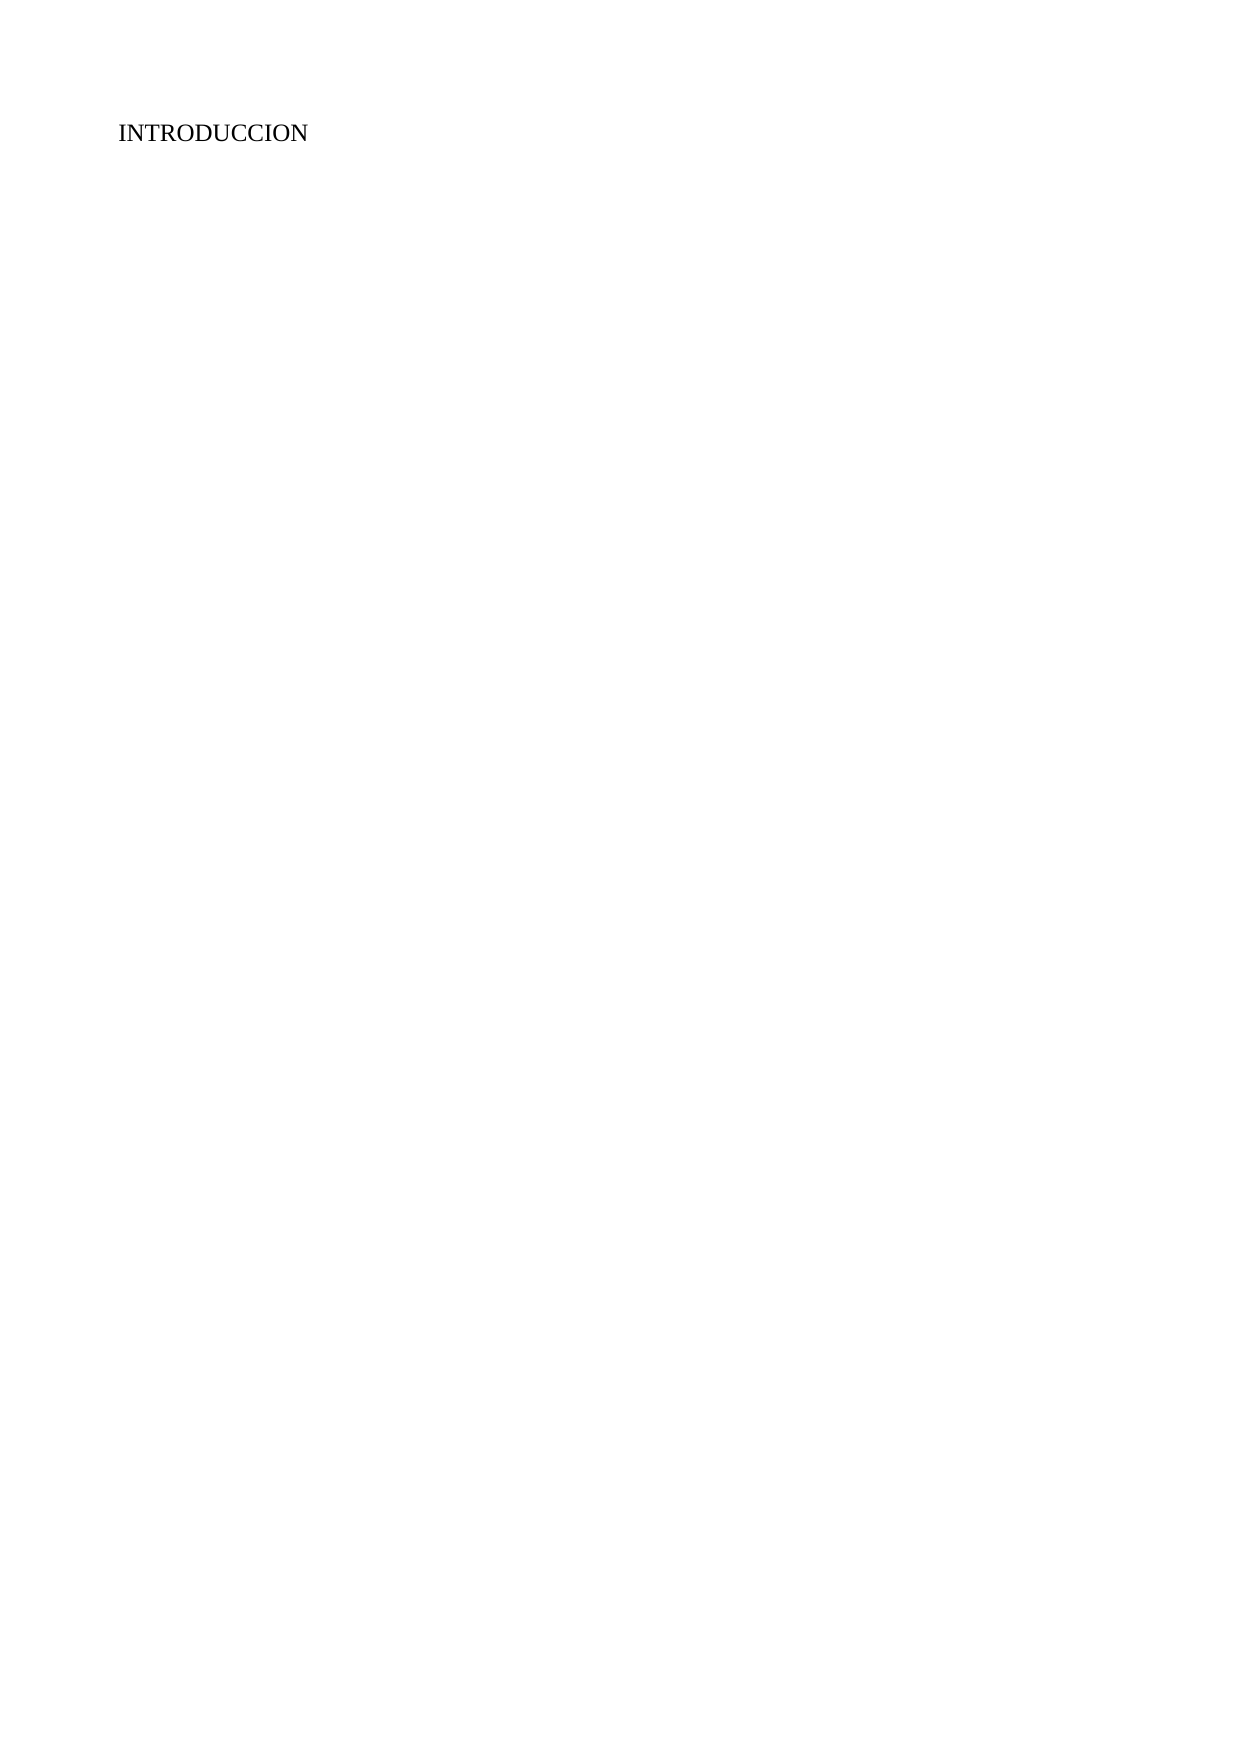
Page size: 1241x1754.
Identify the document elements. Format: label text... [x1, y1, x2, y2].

text INTRODUCCION [118, 118, 1122, 147]
